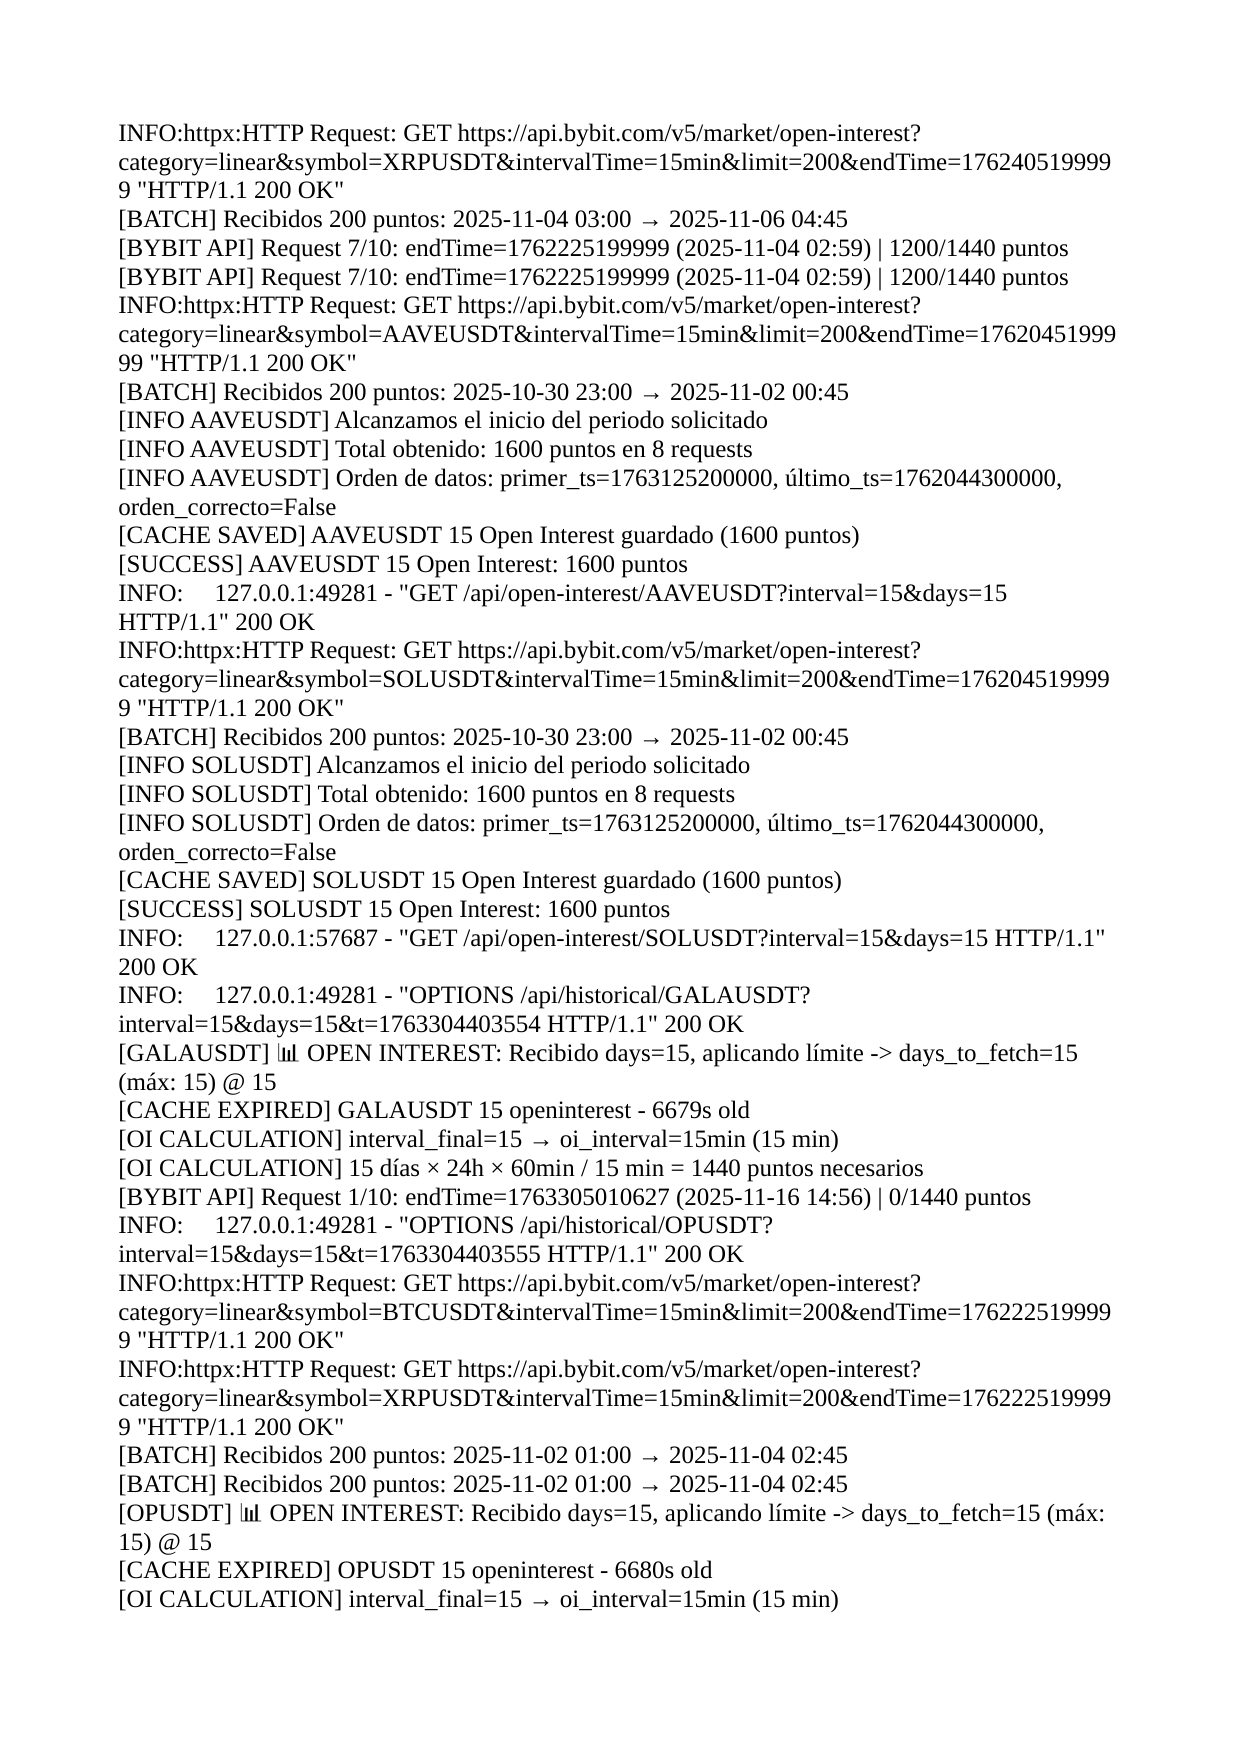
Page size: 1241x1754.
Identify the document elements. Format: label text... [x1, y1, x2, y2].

text [OPUSDT] 📊 OPEN INTEREST: Recibido days=15, aplicando límite -> days_to_fetch=15 (máx: 15) @ 15 [118, 1498, 1122, 1556]
text [INFO AAVEUSDT] Orden de datos: primer_ts=1763125200000, último_ts=1762044300000, orden_correcto=False [118, 463, 1122, 521]
text [SUCCESS] AAVEUSDT 15 Open Interest: 1600 puntos [118, 549, 1122, 578]
text [BATCH] Recibidos 200 puntos: 2025-10-30 23:00 → 2025-11-02 00:45 [118, 722, 1122, 751]
text [SUCCESS] SOLUSDT 15 Open Interest: 1600 puntos [118, 894, 1122, 923]
text [OI CALCULATION] 15 días × 24h × 60min / 15 min = 1440 puntos necesarios [118, 1153, 1122, 1182]
text INFO:httpx:HTTP Request: GET https://api.bybit.com/v5/market/open-interest?category=linear&symbol=XRPUSDT&intervalTime=15min&limit=200&endTime=1762405199999 "HTTP/1.1 200 OK" [118, 118, 1122, 204]
text [INFO AAVEUSDT] Alcanzamos el inicio del periodo solicitado [118, 406, 1122, 434]
text [CACHE EXPIRED] OPUSDT 15 openinterest - 6680s old [118, 1556, 1122, 1584]
text [INFO SOLUSDT] Alcanzamos el inicio del periodo solicitado [118, 751, 1122, 779]
text INFO: 127.0.0.1:49281 - "OPTIONS /api/historical/OPUSDT?interval=15&days=15&t=1763304403555 HTTP/1.1" 200 OK [118, 1211, 1122, 1268]
text [OI CALCULATION] interval_final=15 → oi_interval=15min (15 min) [118, 1124, 1122, 1153]
text INFO: 127.0.0.1:49281 - "GET /api/open-interest/AAVEUSDT?interval=15&days=15 HTTP/1.1" 200 OK [118, 578, 1122, 636]
text [BYBIT API] Request 7/10: endTime=1762225199999 (2025-11-04 02:59) | 1200/1440 puntos [118, 233, 1122, 262]
text [GALAUSDT] 📊 OPEN INTEREST: Recibido days=15, aplicando límite -> days_to_fetch=15 (máx: 15) @ 15 [118, 1038, 1122, 1096]
text [BATCH] Recibidos 200 puntos: 2025-11-04 03:00 → 2025-11-06 04:45 [118, 204, 1122, 233]
text INFO:httpx:HTTP Request: GET https://api.bybit.com/v5/market/open-interest?category=linear&symbol=XRPUSDT&intervalTime=15min&limit=200&endTime=1762225199999 "HTTP/1.1 200 OK" [118, 1354, 1122, 1441]
text [CACHE SAVED] SOLUSDT 15 Open Interest guardado (1600 puntos) [118, 866, 1122, 894]
text INFO:httpx:HTTP Request: GET https://api.bybit.com/v5/market/open-interest?category=linear&symbol=SOLUSDT&intervalTime=15min&limit=200&endTime=1762045199999 "HTTP/1.1 200 OK" [118, 636, 1122, 722]
text INFO: 127.0.0.1:49281 - "OPTIONS /api/historical/GALAUSDT?interval=15&days=15&t=1763304403554 HTTP/1.1" 200 OK [118, 981, 1122, 1038]
text [BATCH] Recibidos 200 puntos: 2025-11-02 01:00 → 2025-11-04 02:45 [118, 1469, 1122, 1498]
text [BYBIT API] Request 1/10: endTime=1763305010627 (2025-11-16 14:56) | 0/1440 puntos [118, 1182, 1122, 1211]
text [OI CALCULATION] interval_final=15 → oi_interval=15min (15 min) [118, 1584, 1122, 1613]
text [INFO AAVEUSDT] Total obtenido: 1600 puntos en 8 requests [118, 434, 1122, 463]
text INFO:httpx:HTTP Request: GET https://api.bybit.com/v5/market/open-interest?category=linear&symbol=BTCUSDT&intervalTime=15min&limit=200&endTime=1762225199999 "HTTP/1.1 200 OK" [118, 1268, 1122, 1354]
text [CACHE EXPIRED] GALAUSDT 15 openinterest - 6679s old [118, 1096, 1122, 1124]
text [INFO SOLUSDT] Total obtenido: 1600 puntos en 8 requests [118, 779, 1122, 808]
text [BYBIT API] Request 7/10: endTime=1762225199999 (2025-11-04 02:59) | 1200/1440 puntos [118, 262, 1122, 291]
text INFO: 127.0.0.1:57687 - "GET /api/open-interest/SOLUSDT?interval=15&days=15 HTTP/1.1" 200 OK [118, 923, 1122, 981]
text INFO:httpx:HTTP Request: GET https://api.bybit.com/v5/market/open-interest?category=linear&symbol=AAVEUSDT&intervalTime=15min&limit=200&endTime=1762045199999 "HTTP/1.1 200 OK" [118, 291, 1122, 377]
text [INFO SOLUSDT] Orden de datos: primer_ts=1763125200000, último_ts=1762044300000, orden_correcto=False [118, 808, 1122, 866]
text [CACHE SAVED] AAVEUSDT 15 Open Interest guardado (1600 puntos) [118, 521, 1122, 549]
text [BATCH] Recibidos 200 puntos: 2025-11-02 01:00 → 2025-11-04 02:45 [118, 1441, 1122, 1469]
text [BATCH] Recibidos 200 puntos: 2025-10-30 23:00 → 2025-11-02 00:45 [118, 377, 1122, 406]
